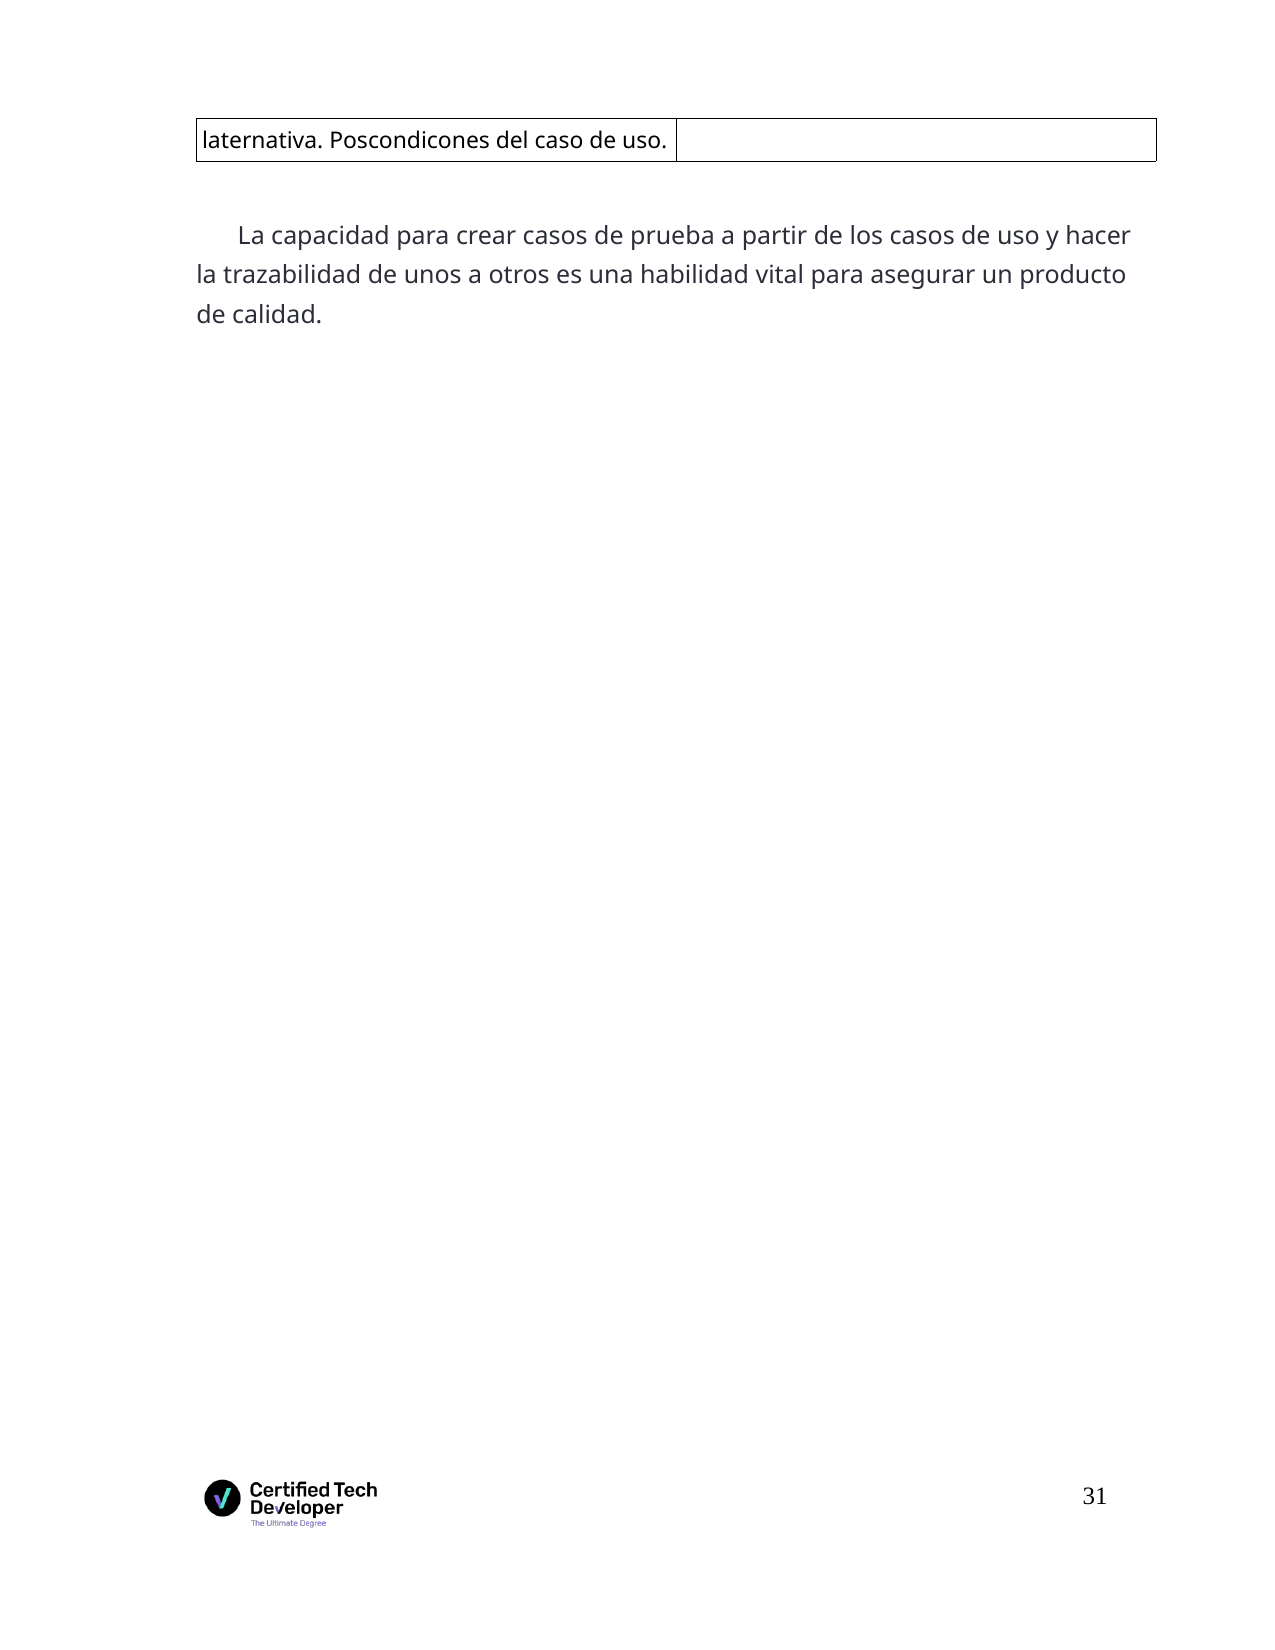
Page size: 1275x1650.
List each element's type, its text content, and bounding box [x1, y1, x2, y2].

table_cell [677, 119, 1156, 161]
table_cell laternativa. Poscondicones del caso de uso. [197, 119, 676, 161]
text La capacidad para crear casos de prueba a partir de los casos de uso y hacer la trazabilidad de unos a otros es una habilidad vital para asegurar un producto de calidad. [196, 218, 1156, 330]
picture [196, 1466, 388, 1532]
